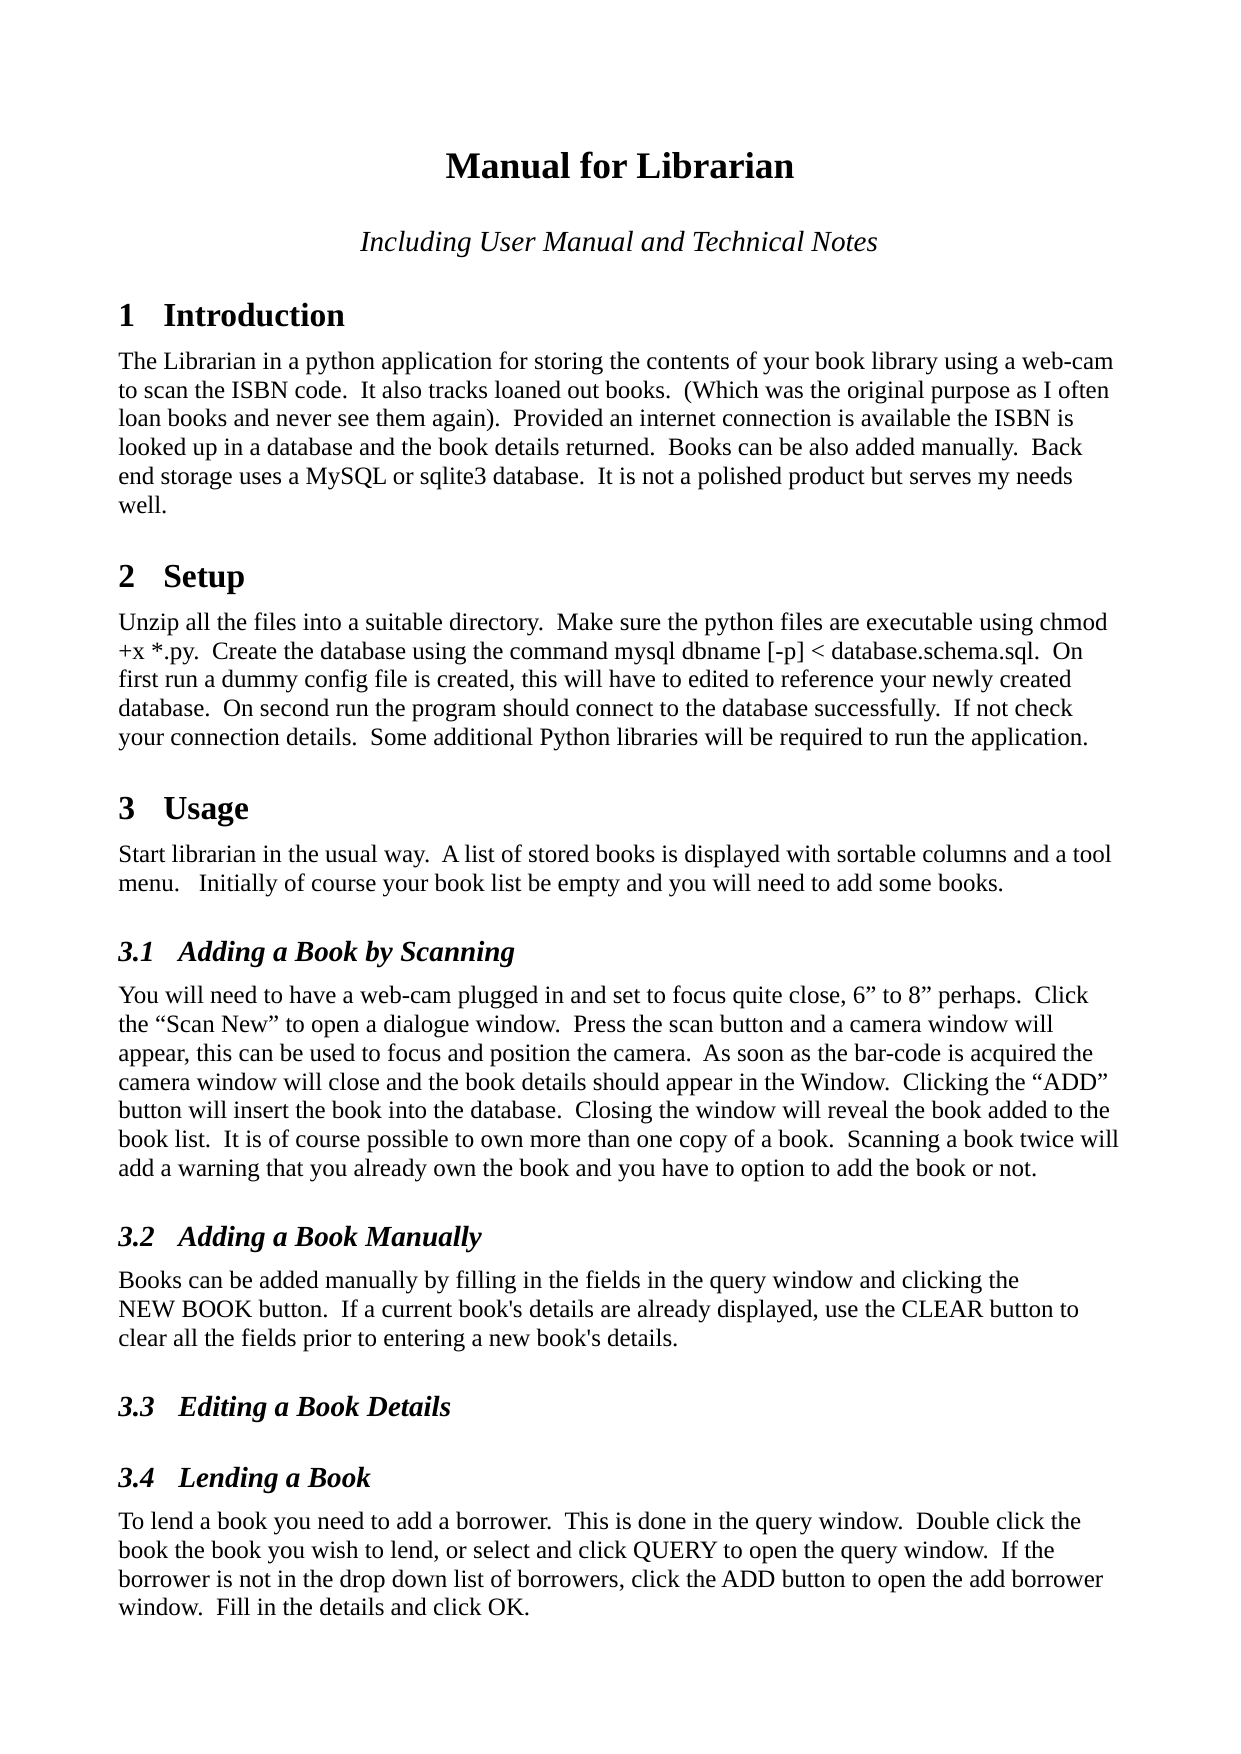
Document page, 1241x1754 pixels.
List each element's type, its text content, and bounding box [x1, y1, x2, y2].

subtitle Introduction [118, 295, 1122, 333]
subtitle Adding a Book by Scanning [118, 934, 1122, 968]
text Unzip all the files into a suitable directory. Make sure the python files are executable using chmod +x *.py. Create the database using the command mysql dbname [-p] < database.schema.sql. On first run a dummy config file is created, this will have to edited to reference your newly created database. On second run the program should connect to the database successfully. If not check your connection details. Some additional Python libraries will be required to run the application. [118, 607, 1122, 751]
text To lend a book you need to add a borrower. This is done in the query window. Double click the book the book you wish to lend, or select and click QUERY to open the query window. If the borrower is not in the drop down list of borrowers, click the ADD button to open the add borrower window. Fill in the details and click OK. [118, 1506, 1122, 1621]
text Start librarian in the usual way. A list of stored books is displayed with sortable columns and a tool menu. Initially of course your book list be empty and you will need to add some books. [118, 839, 1122, 897]
title Manual for Librarian [118, 143, 1122, 186]
subtitle Editing a Book Details [118, 1389, 1122, 1423]
subtitle Setup [118, 556, 1122, 594]
subtitle Adding a Book Manually [118, 1219, 1122, 1253]
subtitle Usage [118, 788, 1122, 827]
subtitle Lending a Book [118, 1460, 1122, 1494]
text Books can be added manually by filling in the fields in the query window and clicking the NEW BOOK button. If a current book's details are already displayed, use the CLEAR button to clear all the fields prior to entering a new book's details. [118, 1265, 1122, 1352]
subtitle Including User Manual and Technical Notes [118, 224, 1122, 257]
text The Librarian in a python application for storing the contents of your book library using a web-cam to scan the ISBN code. It also tracks loaned out books. (Which was the original purpose as I often loan books and never see them again). Provided an internet connection is available the ISBN is looked up in a database and the book details returned. Books can be also added manually. Back end storage uses a MySQL or sqlite3 database. It is not a polished product but serves my needs well. [118, 346, 1122, 518]
text You will need to have a web-cam plugged in and set to focus quite close, 6” to 8” perhaps. Click the “Scan New” to open a dialogue window. Press the scan button and a camera window will appear, this can be used to focus and position the camera. As soon as the bar-code is acquired the camera window will close and the book details should appear in the Window. Clicking the “ADD” button will insert the book into the database. Closing the window will reveal the book added to the book list. It is of course possible to own more than one copy of a book. Scanning a book twice will add a warning that you already own the book and you have to option to add the book or not. [118, 981, 1122, 1182]
